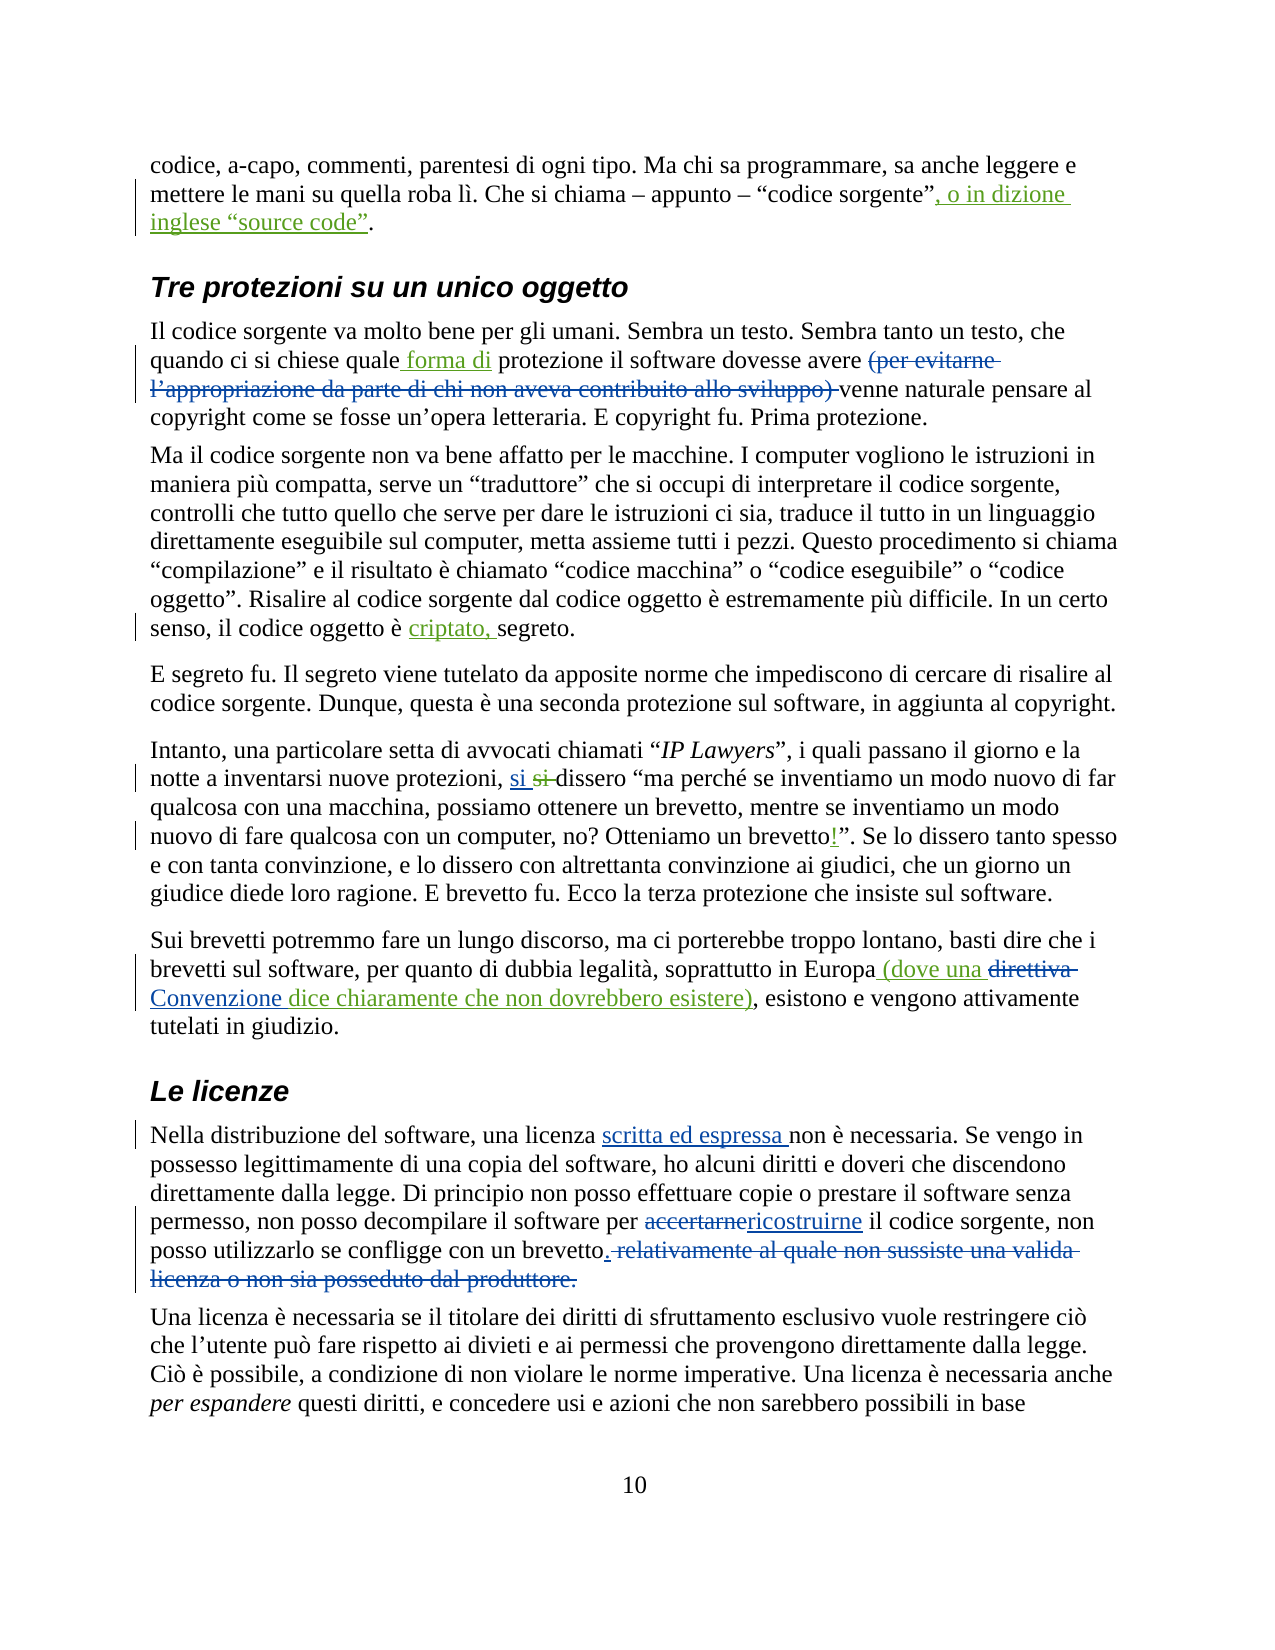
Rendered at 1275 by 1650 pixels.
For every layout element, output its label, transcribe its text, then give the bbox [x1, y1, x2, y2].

text Nella distribuzione del software, una licenza scritta ed espressa non è necessaria. Se vengo in possesso legittimamente di una copia del software, ho alcuni diritti e doveri che discendono direttamente dalla legge. Di principio non posso effettuare copie o prestare il software senza permesso, non posso decompilare il software per ricostruirne il codice sorgente, non posso utilizzarlo se confligge con un brevetto. [150, 1120, 1125, 1293]
text Il codice sorgente va molto bene per gli umani. Sembra un testo. Sembra tanto un testo, che quando ci si chiese quale forma di protezione il software dovesse avere venne naturale pensare al copyright come se fosse un’opera letteraria. E copyright fu. Prima protezione. [150, 316, 1125, 431]
text Sui brevetti potremmo fare un lungo discorso, ma ci porterebbe troppo lontano, basti dire che i brevetti sul software, per quanto di dubbia legalità, soprattutto in Europa (dove una Convenzione dice chiaramente che non dovrebbero esistere), esistono e vengono attivamente tutelati in giudizio. [150, 925, 1125, 1040]
text E segreto fu. Il segreto viene tutelato da apposite norme che impediscono di cercare di risalire al codice sorgente. Dunque, questa è una seconda protezione sul software, in aggiunta al copyright. [150, 659, 1125, 717]
subtitle Tre protezioni su un unico oggetto [150, 270, 1125, 304]
text Una licenza è necessaria se il titolare dei diritti di sfruttamento esclusivo vuole restringere ciò che l’utente può fare rispetto ai divieti e ai permessi che provengono direttamente dalla legge. Ciò è possibile, a condizione di non violare le norme imperative. Una licenza è necessaria anche per espandere questi diritti, e concedere usi e azioni che non sarebbero possibili in base [150, 1302, 1125, 1417]
text Ma il codice sorgente non va bene affatto per le macchine. I computer vogliono le istruzioni in maniera più compatta, serve un “traduttore” che si occupi di interpretare il codice sorgente, controlli che tutto quello che serve per dare le istruzioni ci sia, traduce il tutto in un linguaggio direttamente eseguibile sul computer, metta assieme tutti i pezzi. Questo procedimento si chiama “compilazione” e il risultato è chiamato “codice macchina” o “codice eseguibile” o “codice oggetto”. Risalire al codice sorgente dal codice oggetto è estremamente più difficile. In un certo senso, il codice oggetto è criptato, segreto. [150, 440, 1125, 641]
text Intanto, una particolare setta di avvocati chiamati “IP Lawyers”, i quali passano il giorno e la notte a inventarsi nuove protezioni, si dissero “ma perché se inventiamo un modo nuovo di far qualcosa con una macchina, possiamo ottenere un brevetto, mentre se inventiamo un modo nuovo di fare qualcosa con un computer, no? Otteniamo un brevetto!”. Se lo dissero tanto spesso e con tanta convinzione, e lo dissero con altrettanta convinzione ai giudici, che un giorno un giudice diede loro ragione. E brevetto fu. Ecco la terza protezione che insiste sul software. [150, 735, 1125, 907]
subtitle Le licenze [150, 1074, 1125, 1108]
text codice, a-capo, commenti, parentesi di ogni tipo. Ma chi sa programmare, sa anche leggere e mettere le mani su quella roba lì. Che si chiama – appunto – “codice sorgente”, o in dizione inglese “source code”. [150, 150, 1125, 236]
